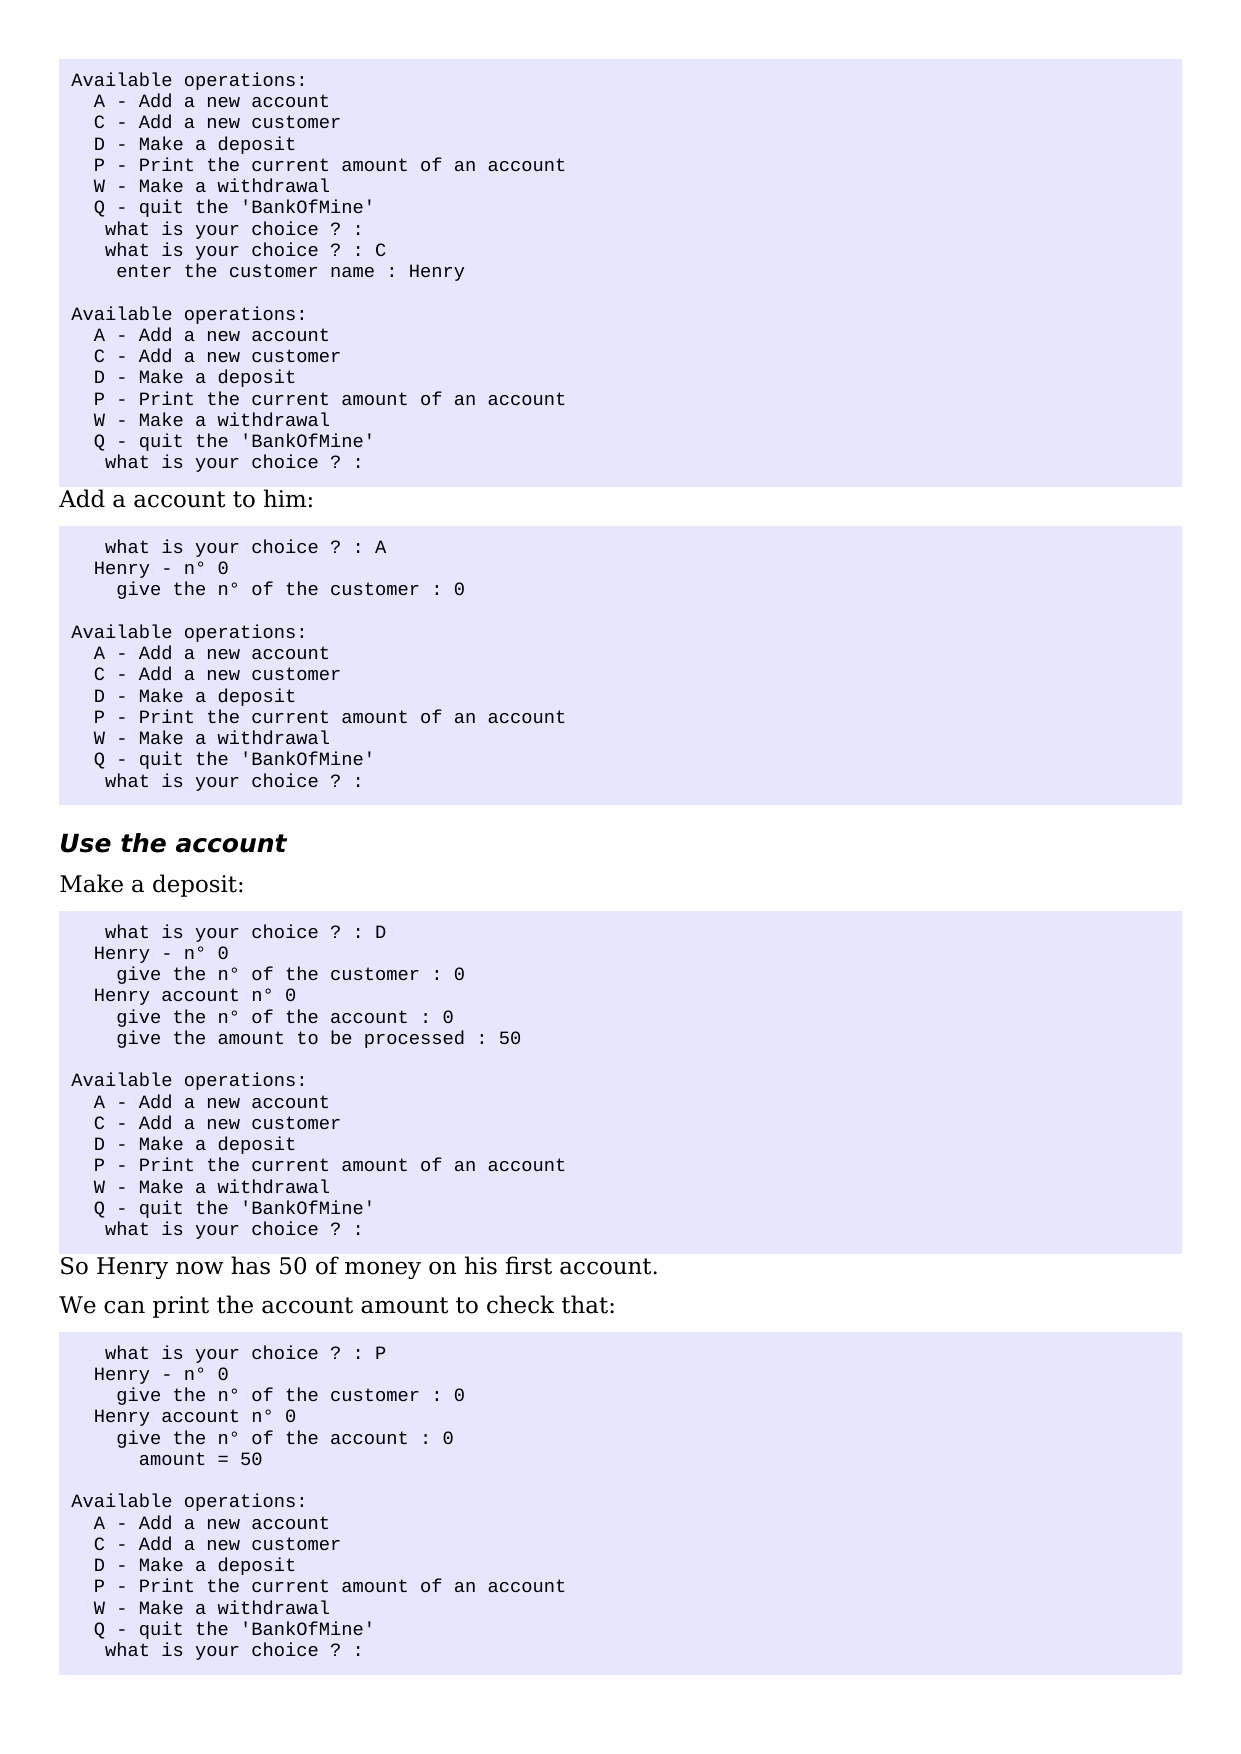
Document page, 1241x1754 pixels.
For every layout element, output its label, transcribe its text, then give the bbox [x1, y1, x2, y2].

text W - Make a withdrawal [60, 717, 1181, 738]
text what is your choice ? : [60, 759, 1181, 804]
text A - Add a new account [60, 314, 1181, 335]
text Henry account n° 0 [60, 1395, 1181, 1417]
text give the amount to be processed : 50 [60, 1017, 1181, 1038]
text D - Make a deposit [60, 123, 1181, 144]
text give the n° of the customer : 0 [60, 568, 1181, 589]
text C - Add a new customer [60, 1102, 1181, 1123]
text Available operations: [60, 60, 1181, 80]
text C - Add a new customer [60, 653, 1181, 674]
text A - Add a new account [60, 80, 1181, 102]
text give the n° of the account : 0 [60, 1417, 1181, 1438]
text W - Make a withdrawal [60, 399, 1181, 420]
text what is your choice ? : D [60, 912, 1181, 932]
text We can print the account amount to check that: [59, 1292, 1181, 1319]
text what is your choice ? : P [60, 1333, 1181, 1353]
text Henry - n° 0 [60, 547, 1181, 568]
text Available operations: [60, 1059, 1181, 1081]
text Available operations: [60, 1480, 1181, 1502]
text give the n° of the customer : 0 [60, 953, 1181, 974]
text C - Add a new customer [60, 335, 1181, 357]
text Q - quit the 'BankOfMine' [60, 420, 1181, 442]
text W - Make a withdrawal [60, 165, 1181, 187]
text Available operations: [60, 611, 1181, 632]
text P - Print the current amount of an account [60, 378, 1181, 399]
text D - Make a deposit [60, 674, 1181, 696]
text what is your choice ? : C [60, 229, 1181, 250]
text Make a deposit: [59, 871, 1181, 898]
text So Henry now has 50 of money on his first account. [59, 1254, 1181, 1280]
text D - Make a deposit [60, 1123, 1181, 1144]
text Henry - n° 0 [60, 932, 1181, 953]
text Q - quit the 'BankOfMine' [60, 1608, 1181, 1629]
text Add a account to him: [59, 487, 1181, 513]
text what is your choice ? : [60, 1208, 1181, 1253]
text P - Print the current amount of an account [60, 1565, 1181, 1587]
text what is your choice ? : [60, 1629, 1181, 1674]
text C - Add a new customer [60, 102, 1181, 123]
text give the n° of the account : 0 [60, 996, 1181, 1017]
text Q - quit the 'BankOfMine' [60, 738, 1181, 759]
text D - Make a deposit [60, 1544, 1181, 1565]
text what is your choice ? : [60, 208, 1181, 229]
text C - Add a new customer [60, 1523, 1181, 1544]
text D - Make a deposit [60, 357, 1181, 378]
text W - Make a withdrawal [60, 1587, 1181, 1608]
text Q - quit the 'BankOfMine' [60, 1187, 1181, 1208]
text W - Make a withdrawal [60, 1166, 1181, 1187]
text Henry account n° 0 [60, 974, 1181, 996]
text Henry - n° 0 [60, 1353, 1181, 1374]
text P - Print the current amount of an account [60, 144, 1181, 165]
text A - Add a new account [60, 1081, 1181, 1102]
text P - Print the current amount of an account [60, 696, 1181, 717]
text enter the customer name : Henry [60, 250, 1181, 272]
text Available operations: [60, 293, 1181, 314]
text A - Add a new account [60, 1502, 1181, 1523]
text amount = 50 [60, 1438, 1181, 1459]
text P - Print the current amount of an account [60, 1144, 1181, 1166]
text Q - quit the 'BankOfMine' [60, 187, 1181, 208]
subtitle Use the account [59, 829, 1181, 859]
text what is your choice ? : [60, 442, 1181, 486]
text what is your choice ? : A [60, 527, 1181, 547]
text give the n° of the customer : 0 [60, 1374, 1181, 1395]
text A - Add a new account [60, 632, 1181, 653]
